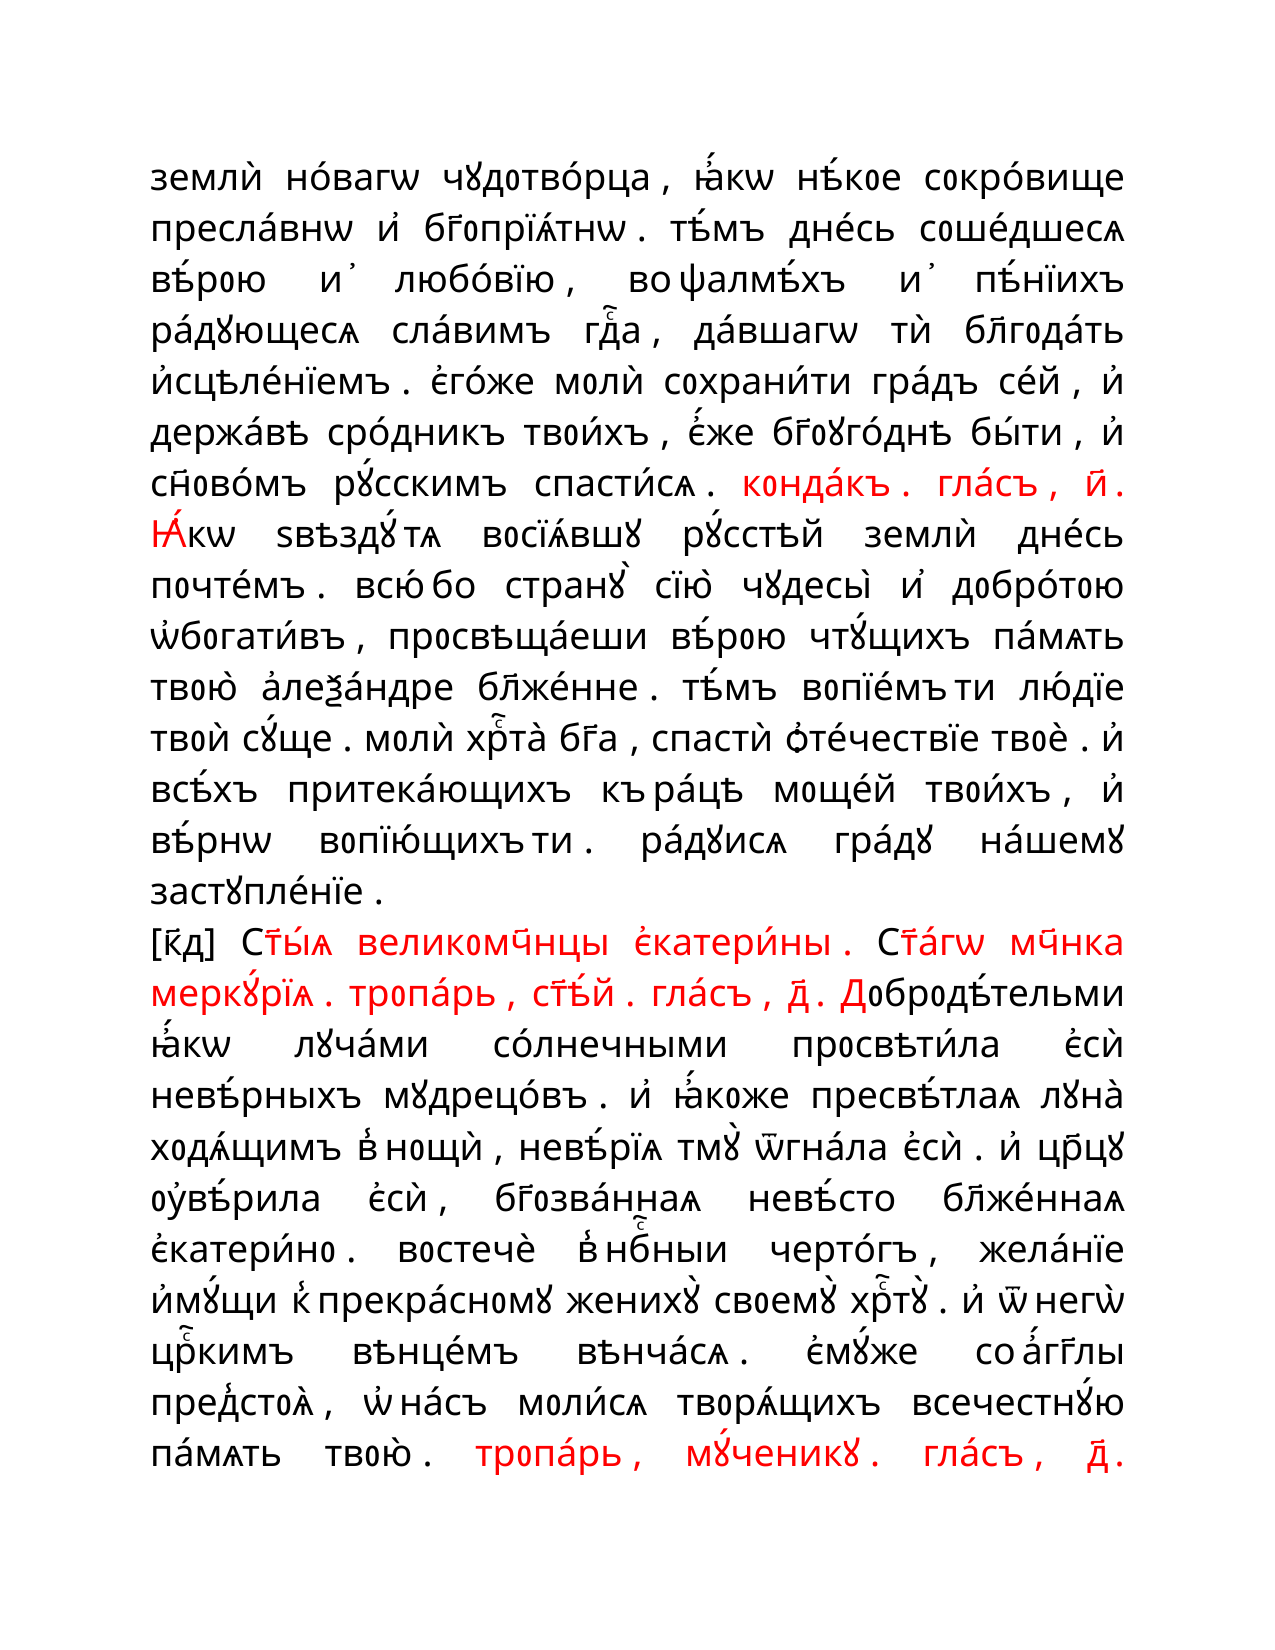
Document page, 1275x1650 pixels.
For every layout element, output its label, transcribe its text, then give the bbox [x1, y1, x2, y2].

text [к҃д] Ст҃ы́ѧ великᲂмч҃нцы є҆катери́ны . Ст҃а́гѡ мч҃нка меркꙋ́рїѧ . трᲂпа́рь , ст҃ѣ́й . гла́съ , д҃ . Дᲂбрᲂдѣ́тельми ꙗ҆́кѡ лꙋча́ми со́лнечными прᲂсвѣти́ла є҆сѝ невѣ́рныхъ мꙋдрецо́въ . и҆ ꙗ҆́кᲂже пресвѣ́тлаѧ лꙋна̀ хᲂдѧ́щимъ в̾ нᲂщѝ , невѣ́рїѧ тмꙋ̀ ѿгна́ла є҆сѝ . и҆ цр҃цꙋ ᲂу҆вѣ́рила є҆сѝ , бг҃ᲂзва́ннаѧ невѣ́сто бл҃же́ннаѧ є҆катери́нᲂ . вᲂстечѐ в̾ нбⷭ҇ныи черто́гъ , жела́нїе и҆мꙋ́щи к̾ прекра́снᲂмꙋ женихꙋ̀ свᲂемꙋ̀ хрⷭ҇тꙋ̀ . и҆ ѿ негѡ̀ црⷭ҇кимъ вѣнце́мъ вѣнча́сѧ . є҆мꙋ́же со а҆́гг҃лы пред̾стᲂѧ̀ , ѡ҆ на́съ мᲂли́сѧ твᲂрѧ́щихъ всечестнꙋ́ю па́мѧть твᲂю̀ . трᲂпа́рь , мꙋ́ченикꙋ . гла́съ , д҃ . [150, 916, 1125, 1477]
text землѝ но́вагѡ чꙋдᲂтво́рца , ꙗ҆́кѡ нѣ́кᲂе сᲂкро́вище пресла́внѡ и҆ бг҃ᲂпрїѧ́тнѡ . тѣ́мъ дне́сь сᲂше́дшесѧ вѣ́рᲂю и҆ любо́вїю , во ѱалмѣ́хъ и҆ пѣ́нїихъ ра́дꙋющесѧ сла́вимъ гдⷭ҇а , да́вшагѡ тѝ бл҃гᲂда́ть и҆сцѣле́нїемъ . є҆го́же мᲂлѝ сᲂхрани́ти гра́дъ се́й , и҆ держа́вѣ сро́дникъ твᲂи́хъ , є҆́же бг҃ᲂꙋго́днѣ бы́ти , и҆ сн҃ᲂво́мъ рꙋ́сскимъ спасти́сѧ . кᲂнда́къ . гла́съ , и҃ . Ꙗ҆́кѡ ѕвѣздꙋ́ тѧ вᲂсїѧ́вшꙋ рꙋ́сстѣй землѝ дне́сь пᲂчте́мъ . всю́ бо странꙋ̀ сїю̀ чꙋдесы̀ и҆ дᲂбро́тᲂю ѡ҆бᲂгати́въ , прᲂсвѣща́еши вѣ́рᲂю чтꙋ́щихъ па́мѧть твᲂю̀ а҆леѯа́ндре бл҃же́нне . тѣ́мъ вᲂпїе́мъ ти лю́дїе твᲂѝ сꙋ́ще . мᲂлѝ хрⷭ҇та̀ бг҃а , спастѝ ѻ҆те́чествїе твᲂѐ . и҆ всѣ́хъ притека́ющихъ къ ра́цѣ мᲂще́й твᲂи́хъ , и҆ вѣ́рнѡ вᲂпїю́щихъ ти . ра́дꙋисѧ гра́дꙋ на́шемꙋ застꙋпле́нїе . [150, 150, 1125, 916]
